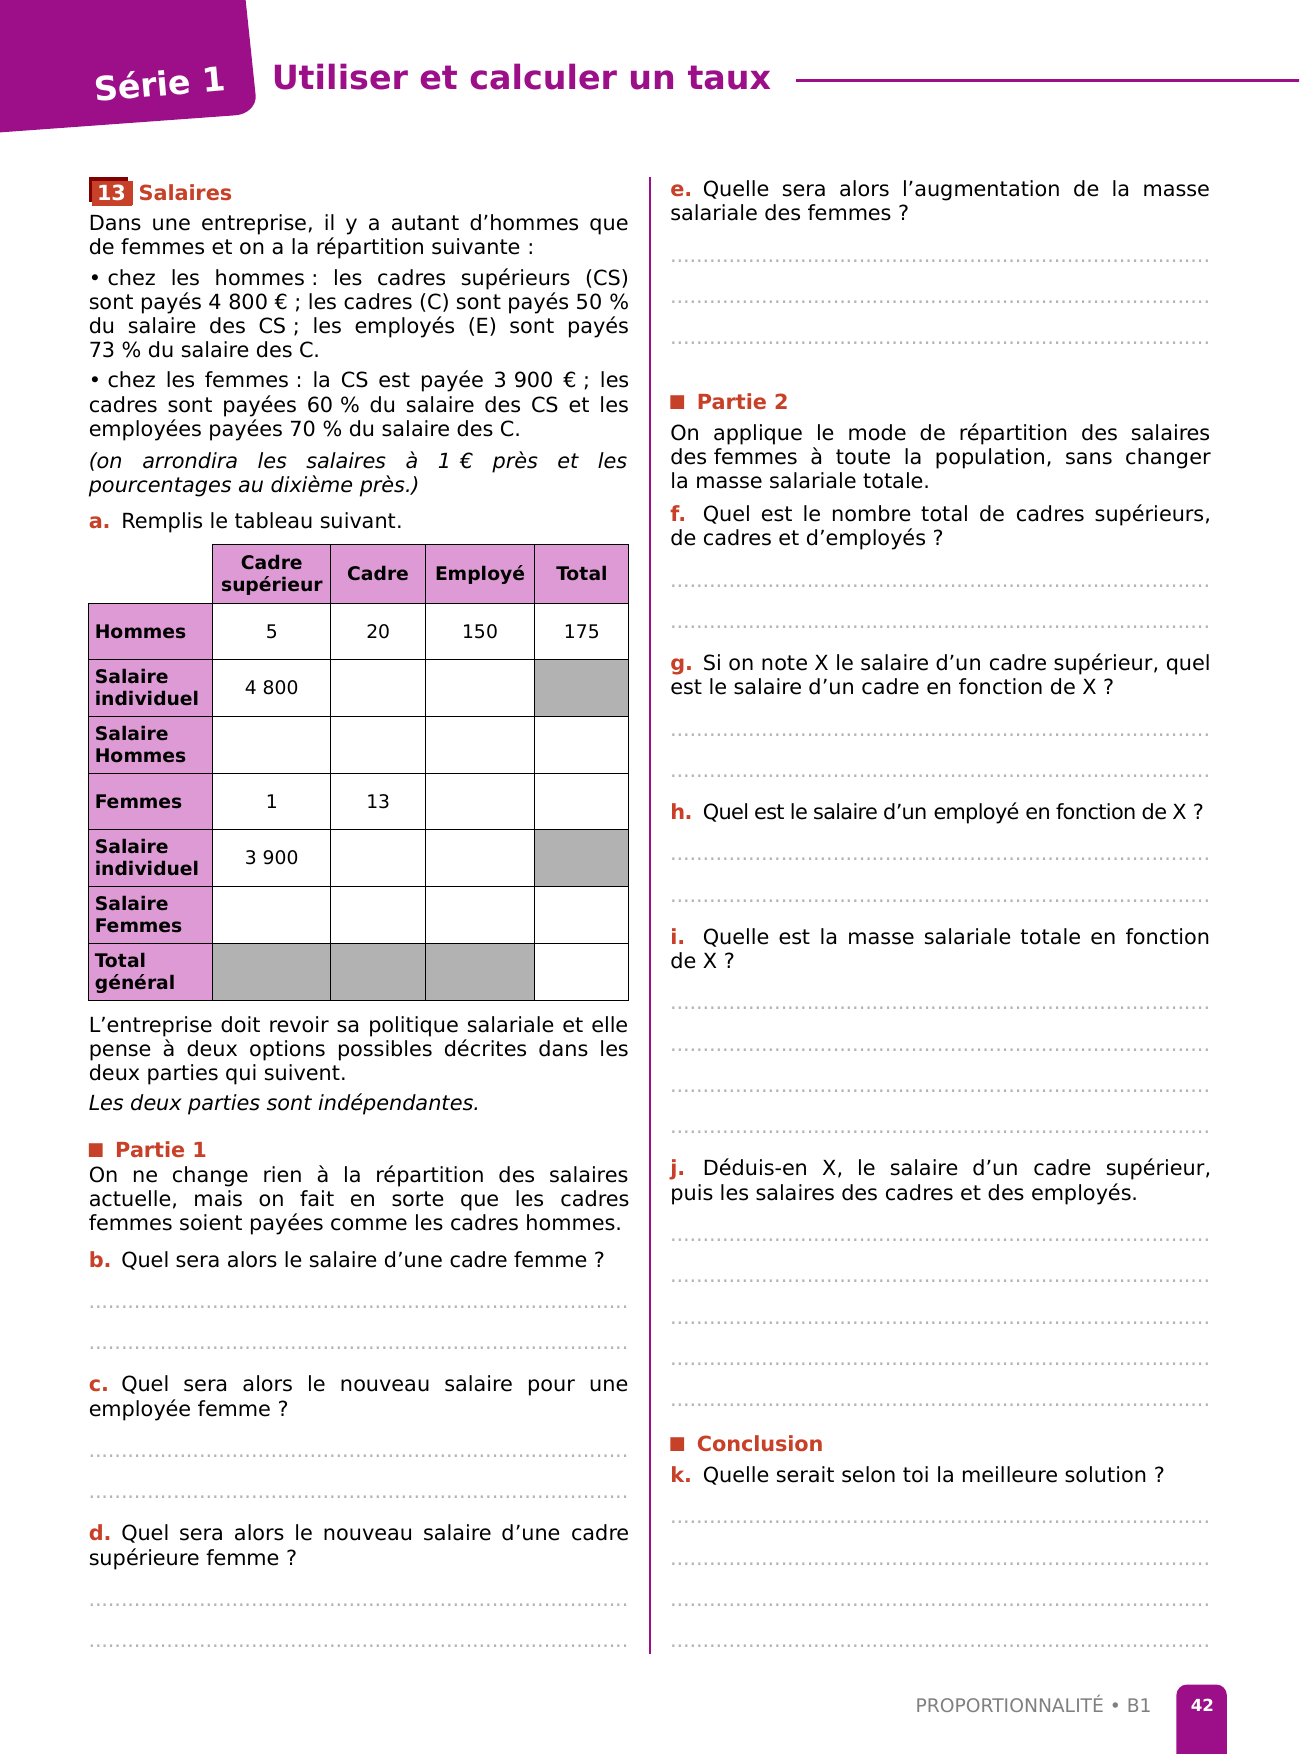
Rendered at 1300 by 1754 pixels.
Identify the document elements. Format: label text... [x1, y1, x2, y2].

table_cell 13 [331, 774, 425, 829]
list Quelle serait selon toi la meilleure solution ? [670, 1463, 1211, 1487]
list Quel est le salaire d’un employé en fonction de X ? [670, 800, 1211, 824]
table_cell [426, 717, 534, 773]
table_cell [535, 887, 628, 943]
table_cell [426, 830, 534, 886]
table_cell [331, 660, 425, 716]
list Quelle est la masse salariale totale en fonction de X ? [670, 925, 1211, 973]
table_cell [426, 944, 534, 1000]
table_cell 3 900 [213, 830, 330, 886]
list Déduis-en X, le salaire d’un cadre supérieur, puis les salaires des cadres et des employés. [670, 1157, 1211, 1205]
table_header Cadre [331, 545, 425, 603]
table_cell [426, 774, 534, 829]
table_cell [331, 717, 425, 773]
table_cell Salaire Hommes [89, 717, 212, 773]
text L’entreprise doit revoir sa politique salariale et elle pense à deux options possibles décrites dans les deux parties qui suivent. [88, 1013, 629, 1086]
list Quel sera alors le salaire d’une cadre femme ? [88, 1248, 629, 1272]
table_cell [535, 944, 628, 1000]
list Quelle sera alors l’augmentation de la masse salariale des femmes ? [670, 177, 1211, 226]
list Quel sera alors le nouveau salaire d’une cadre supérieure femme ? [88, 1521, 629, 1570]
table_cell 1 [213, 774, 330, 829]
table_header [89, 544, 212, 603]
text (on arrondira les salaires à 1 € près et les pourcentages au dixième près.) [88, 449, 629, 498]
table_cell [535, 830, 628, 886]
list Quel est le nombre total de cadres supérieurs, de cadres et d’employés ? [670, 502, 1211, 551]
list Partie 2 [670, 390, 1211, 415]
table_cell [331, 887, 425, 943]
table_cell 4 800 [213, 660, 330, 716]
list Conclusion [670, 1432, 1211, 1457]
table_cell [213, 717, 330, 773]
text Dans une entreprise, il y a autant d’hommes que de femmes et on a la répartition suivante : [88, 211, 629, 260]
table_cell [535, 774, 628, 829]
text • chez les femmes : la CS est payée 3 900 € ; les cadres sont payées 60 % du salaire des CS et les employées payées 70 % du salaire des C. [88, 369, 629, 441]
text On ne change rien à la répartition des salaires actuelle, mais on fait en sorte que les cadres femmes soient payées comme les cadres hommes. [88, 1163, 629, 1236]
table_cell [535, 717, 628, 773]
table_cell 5 [213, 604, 330, 659]
list Remplis le tableau suivant. [88, 509, 629, 534]
text • chez les hommes : les cadres supérieurs (CS) sont payés 4 800 € ; les cadres (C) sont payés 50 % du salaire des CS ; les employés (E) sont payés 73 % du salaire des C. [88, 266, 629, 363]
table_cell [426, 660, 534, 716]
table_cell [213, 944, 330, 1000]
table_cell Total général [89, 944, 212, 1000]
table_cell [331, 830, 425, 886]
table_header Total [535, 545, 628, 603]
list Si on note X le salaire d’un cadre supérieur, quel est le salaire d’un cadre en fonction de X ? [670, 651, 1211, 700]
text On applique le mode de répartition des salaires des femmes à toute la population, sans changer la masse salariale totale. [670, 421, 1211, 493]
table_cell Hommes [89, 604, 212, 659]
table_cell Salaire individuel [89, 660, 212, 716]
table_cell 20 [331, 604, 425, 659]
table_cell [213, 887, 330, 943]
list Partie 1 [88, 1122, 629, 1163]
text Les deux parties sont indépendantes. [88, 1091, 629, 1116]
list Quel sera alors le nouveau salaire pour une employée femme ? [88, 1372, 629, 1421]
table_cell [331, 944, 425, 1000]
table_cell Salaire Femmes [89, 887, 212, 943]
table_cell Salaire individuel [89, 830, 212, 886]
table_cell 150 [426, 604, 534, 659]
table_header Cadre supérieur [213, 545, 330, 603]
table_cell Femmes [89, 774, 212, 829]
table_header Employé [426, 545, 534, 603]
table_cell [535, 660, 628, 716]
table_cell 175 [535, 604, 628, 659]
table_cell [426, 887, 534, 943]
subtitle Salaires [128, 177, 629, 205]
